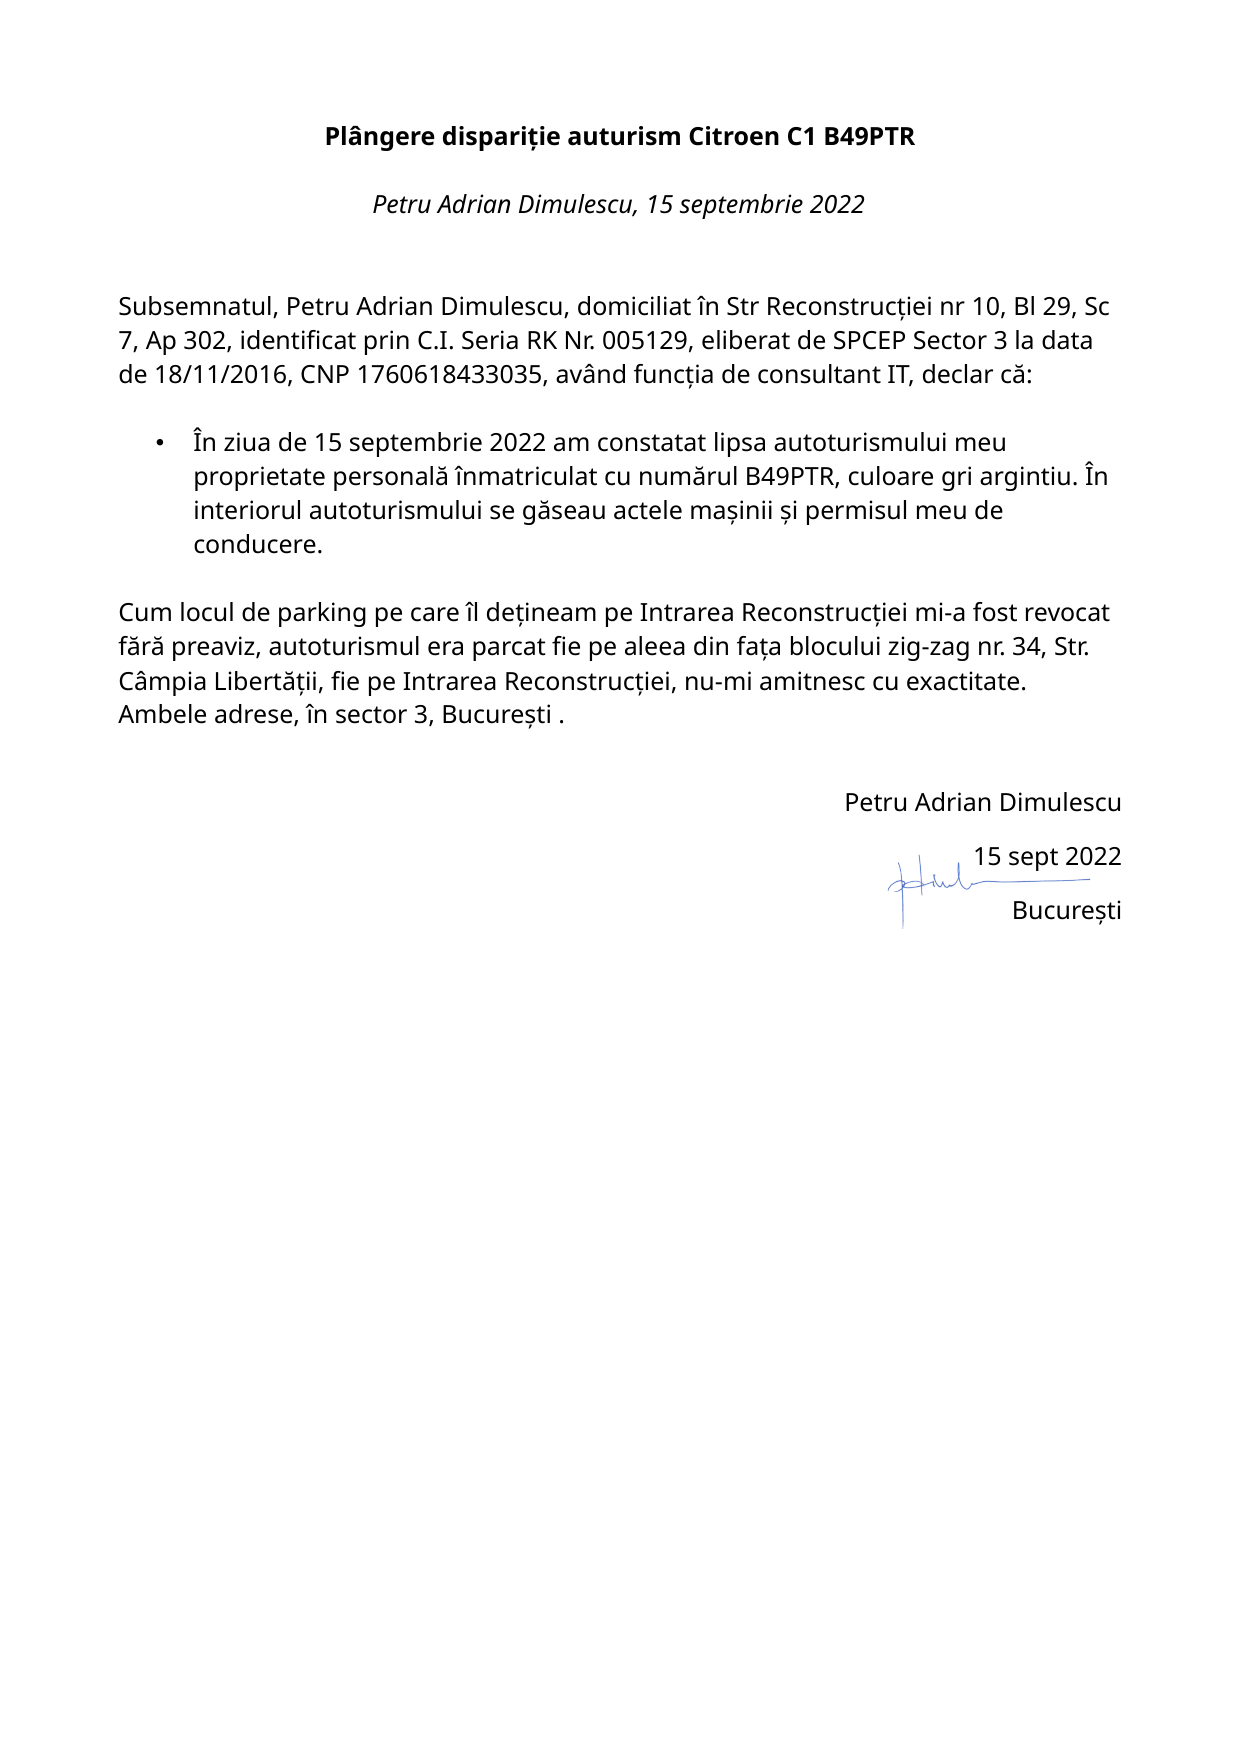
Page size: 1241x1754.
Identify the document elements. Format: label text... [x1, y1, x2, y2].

text București [1100, 892, 1122, 927]
list În ziua de 15 septembrie 2022 am constatat lipsa autoturismului meu proprietate personală înmatriculat cu numărul B49PTR, culoare gri argintiu. În interiorul autoturismului se găseau actele mașinii și permisul meu de conducere. [156, 425, 1122, 561]
text Petru Adrian Dimulescu, 15 septembrie 2022 [118, 186, 1122, 220]
text Cum locul de parking pe care îl dețineam pe Intrarea Reconstrucției mi-a fost revocat fără preaviz, autoturismul era parcat fie pe aleea din fața blocului zig-zag nr. 34, Str. Câmpia Libertății, fie pe Intrarea Reconstrucției, nu-mi amitnesc cu exactitate. Ambele adrese, în sector 3, București . [118, 595, 1122, 731]
text Subsemnatul, Petru Adrian Dimulescu, domiciliat în Str Reconstrucției nr 10, Bl 29, Sc 7, Ap 302, identificat prin C.I. Seria RK Nr. 005129, eliberat de SPCEP Sector 3 la data de 18/11/2016, CNP 1760618433035, având funcția de consultant IT, declar că: [118, 288, 1122, 391]
text București [118, 892, 871, 927]
text Petru Adrian Dimulescu [118, 785, 1122, 819]
text 15 sept 2022 [118, 839, 1122, 873]
picture [871, 841, 1100, 929]
text Plângere dispariție auturism Citroen C1 B49PTR [118, 118, 1122, 152]
